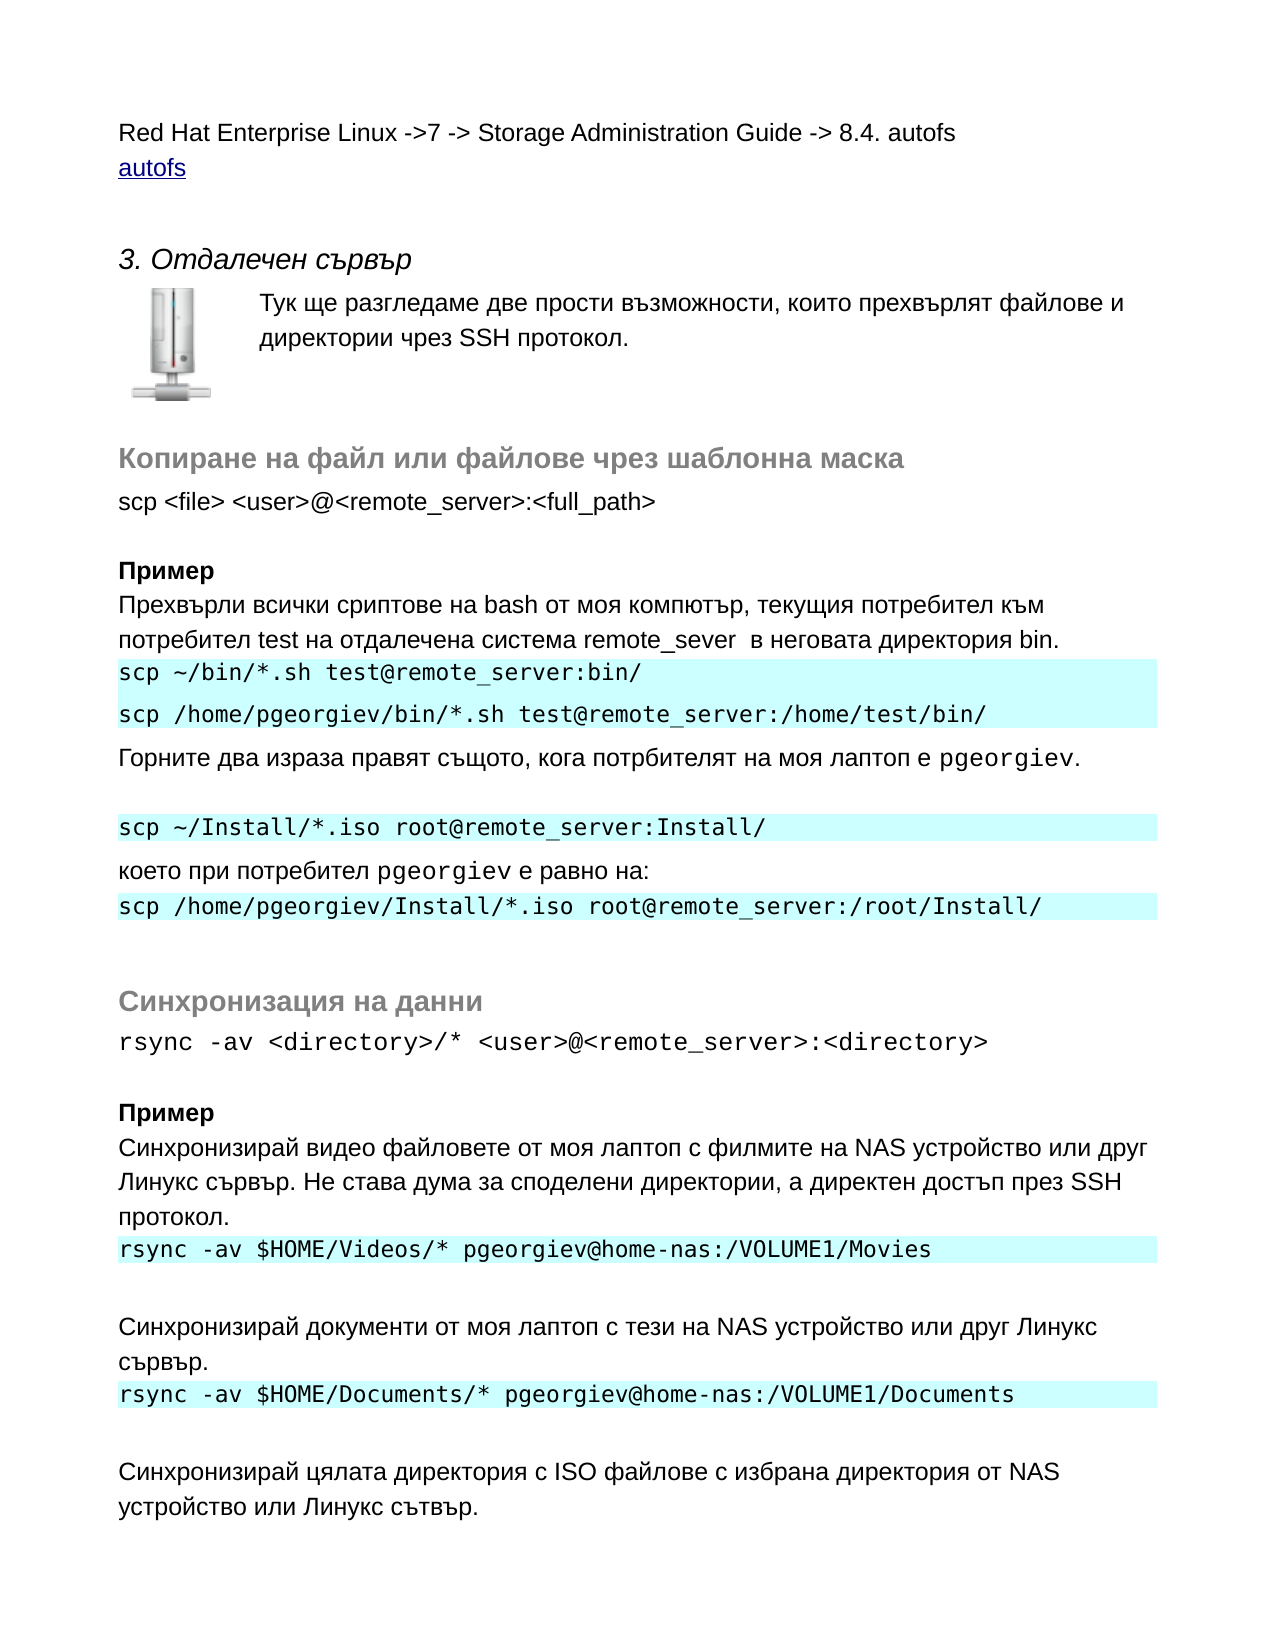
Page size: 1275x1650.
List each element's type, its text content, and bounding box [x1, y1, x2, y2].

text autofs [118, 153, 1157, 181]
text rsync -av $HOME/Documents/* pgeorgiev@home-nas:/VOLUME1/Documents [118, 1381, 1157, 1408]
picture [116, 288, 229, 401]
text rsync -av $HOME/Videos/* pgeorgiev@home-nas:/VOLUME1/Movies [118, 1236, 1157, 1263]
text scp /home/pgeorgiev/bin/*.sh test@remote_server:/home/test/bin/ [118, 701, 1157, 728]
text Пример [118, 1098, 1157, 1127]
text Прехвърли всички сриптове на bash от моя компютър, текущия потребител към потребител test на отдалечена система remote_sever в неговата директория bin. [118, 590, 1157, 654]
subtitle Синхронизация на данни [118, 984, 1157, 1017]
subtitle 3. Отдалечен сървър [118, 242, 1157, 276]
text scp <file> <user>@<remote_server>:<full_path> [118, 487, 1157, 516]
text scp /home/pgeorgiev/Install/*.iso root@remote_server:/root/Install/ [118, 893, 1157, 920]
text Пример [118, 556, 1157, 585]
text Тук ще разгледаме две прости възможности, които прехвърлят файлове и директории чрез SSH протокол. [229, 288, 1157, 352]
text Горните два израза правят същото, кога потрбителят на моя лаптоп е pgeorgiev. [118, 743, 1157, 774]
text Синхронизирай видео файловете от моя лаптоп с филмите на NAS устройство или друг Линукс сървър. Не става дума за споделени директории, а директен достъп през SSH протокол. [118, 1133, 1157, 1230]
text Синхронизирай документи от моя лаптоп с тези на NAS устройство или друг Линукс сървър. [118, 1312, 1157, 1376]
text scp ~/Install/*.iso root@remote_server:Install/ [118, 814, 1157, 841]
subtitle Копиране на файл или файлове чрез шаблонна маска [118, 441, 1157, 474]
text rsync -av <directory>/* <user>@<remote_server>:<directory> [118, 1030, 1157, 1058]
text Red Hat Enterprise Linux ->7 -> Storage Administration Guide -> 8.4. autofs [118, 118, 1157, 147]
text Синхронизирай цялата директория с ISO файлове с избрана директория от NAS устройство или Линукс сътвър. [118, 1457, 1157, 1521]
text scp ~/bin/*.sh test@remote_server:bin/ [118, 659, 1157, 686]
text което при потребител pgeorgiev е равно на: [118, 856, 1157, 887]
